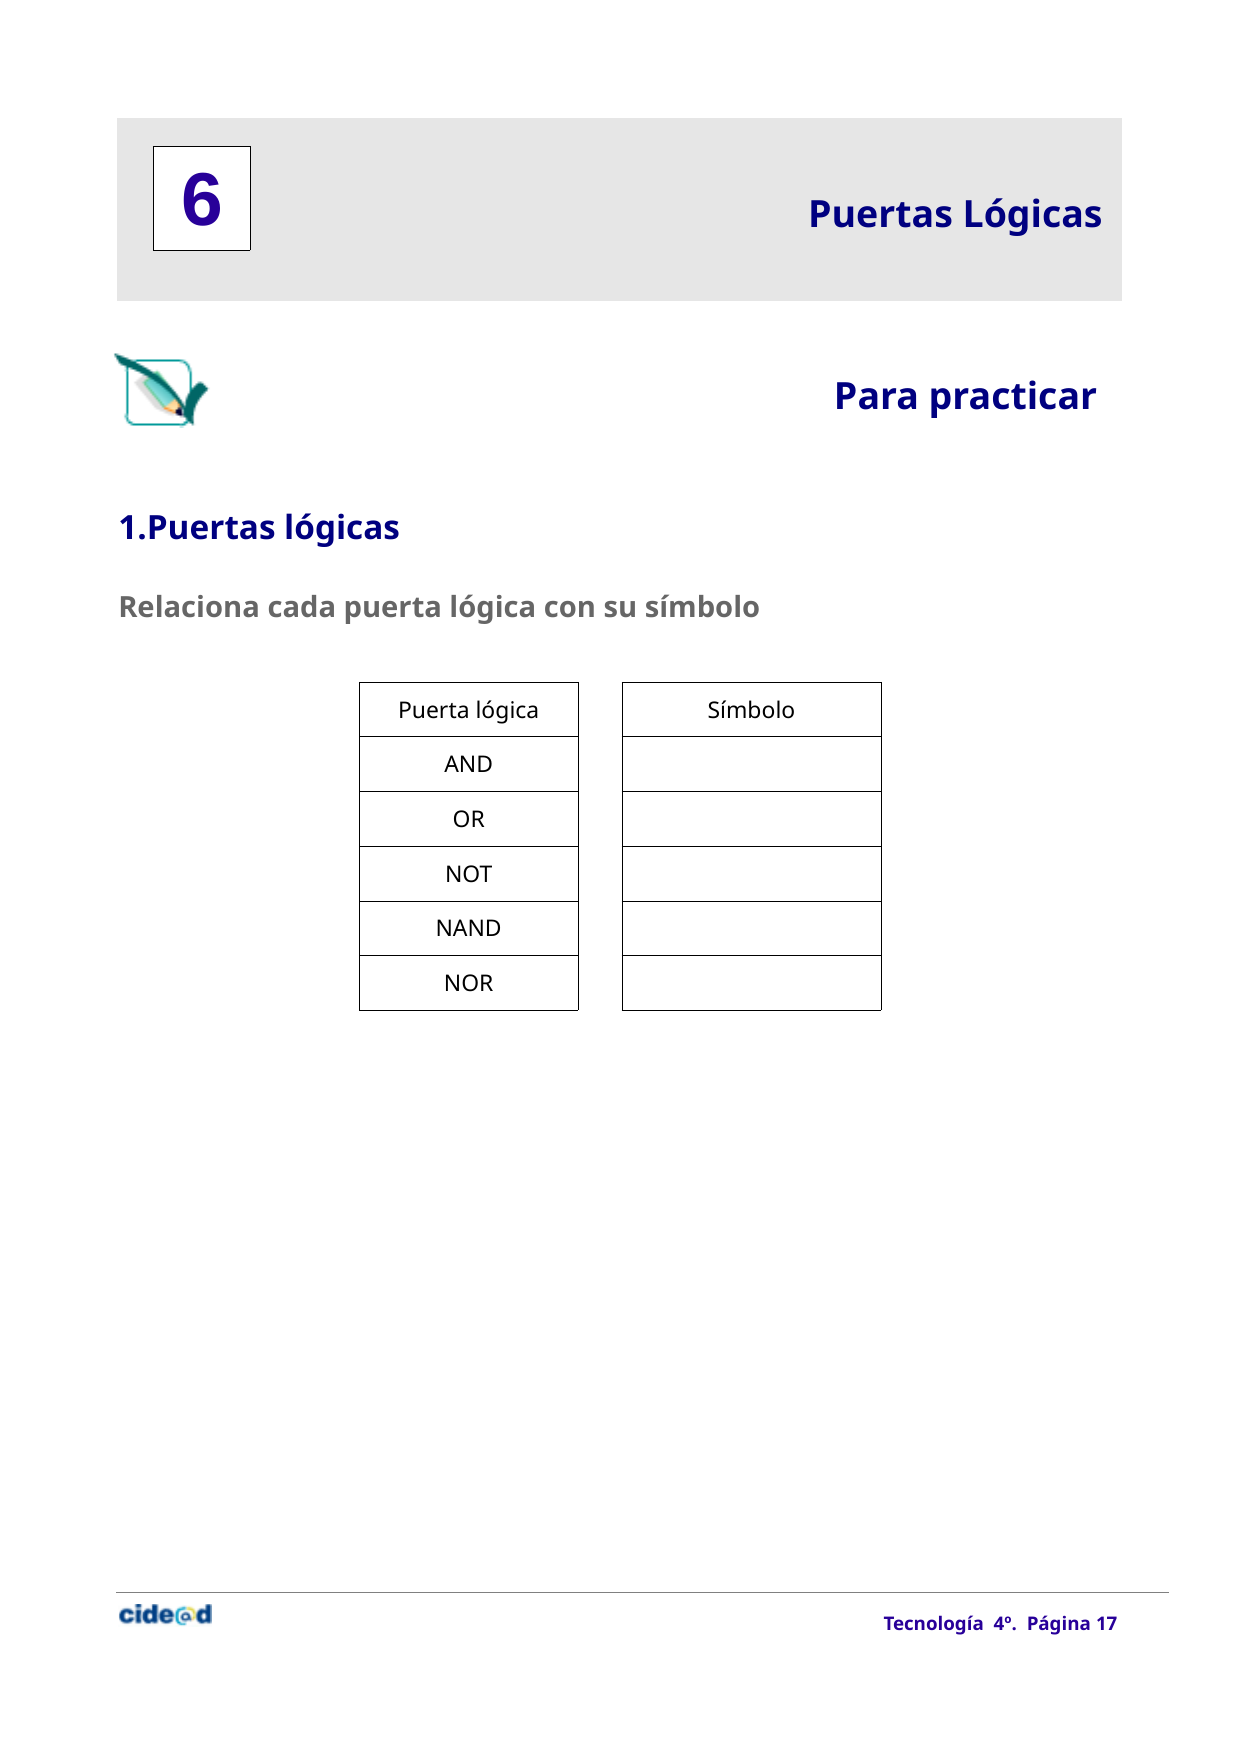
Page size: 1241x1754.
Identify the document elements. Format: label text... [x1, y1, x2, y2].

subtitle Relaciona cada puerta lógica con su símbolo [118, 586, 1122, 626]
table_cell [579, 846, 622, 901]
table_cell [623, 792, 881, 846]
table_cell AND [360, 737, 578, 791]
table_cell [623, 847, 881, 901]
title Para practicar [212, 369, 1122, 420]
subtitle 1.Puertas lógicas [118, 503, 1122, 549]
table_cell [623, 956, 881, 1010]
table_header [579, 682, 622, 736]
table_cell NOT [360, 847, 578, 901]
table_cell [579, 901, 622, 955]
table_cell OR [360, 792, 578, 846]
table_cell [623, 902, 881, 955]
picture [113, 352, 212, 428]
table_header Puerta lógica [360, 683, 578, 736]
table_cell NAND [360, 902, 578, 955]
table_cell [579, 791, 622, 846]
table_cell [579, 736, 622, 791]
table_header Símbolo [623, 683, 881, 736]
table_cell NOR [360, 956, 578, 1010]
picture [118, 1604, 212, 1627]
table_cell [579, 955, 622, 1010]
table_cell [623, 737, 881, 791]
